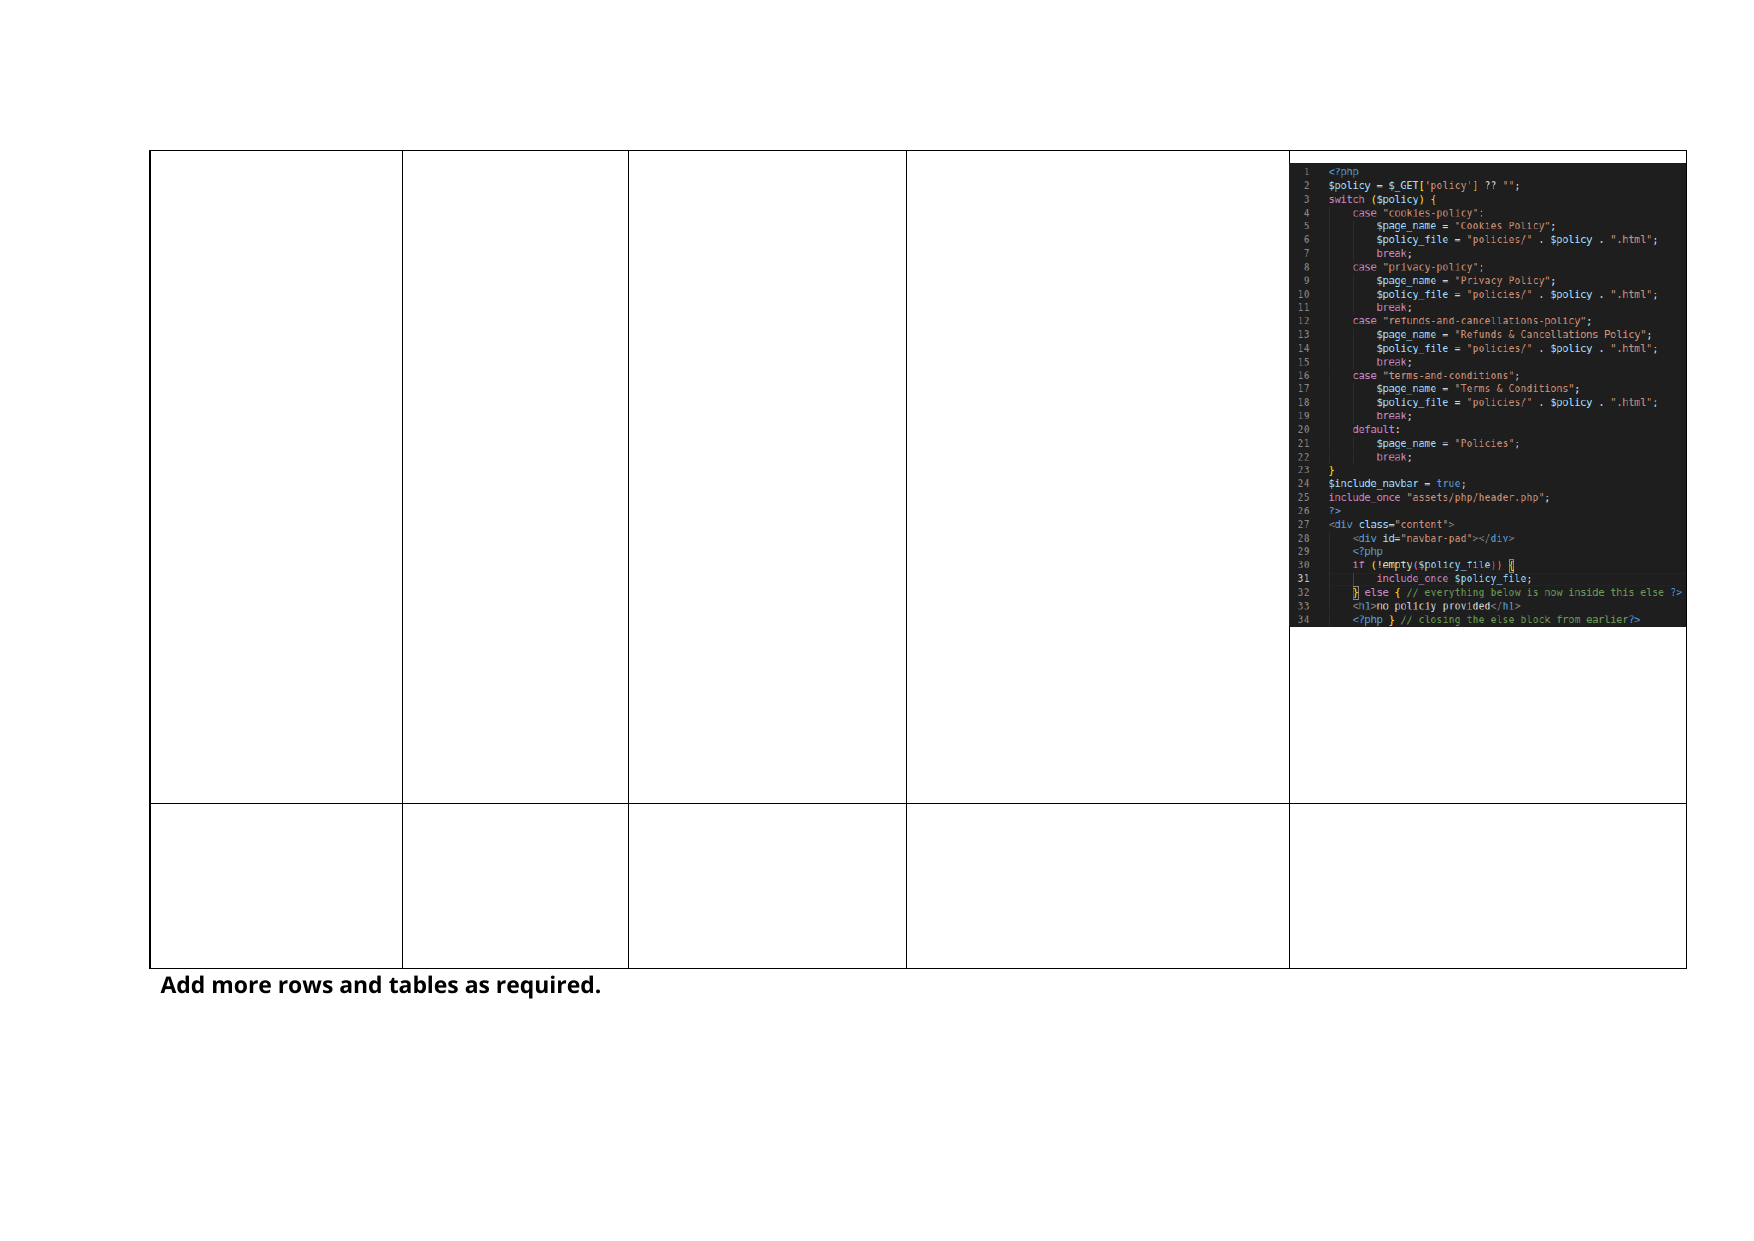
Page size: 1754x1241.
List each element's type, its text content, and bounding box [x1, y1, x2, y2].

table_cell [1290, 627, 1686, 803]
table_cell [629, 804, 906, 968]
table_cell [151, 804, 402, 968]
picture [1289, 163, 1686, 627]
table_cell [907, 151, 1289, 803]
table_cell [403, 804, 628, 968]
text Add more rows and tables as required. [160, 969, 1604, 1000]
table_cell [1290, 804, 1686, 968]
table_cell [403, 151, 628, 803]
table_cell [151, 151, 402, 803]
table_cell [629, 151, 906, 803]
table_cell [907, 804, 1289, 968]
